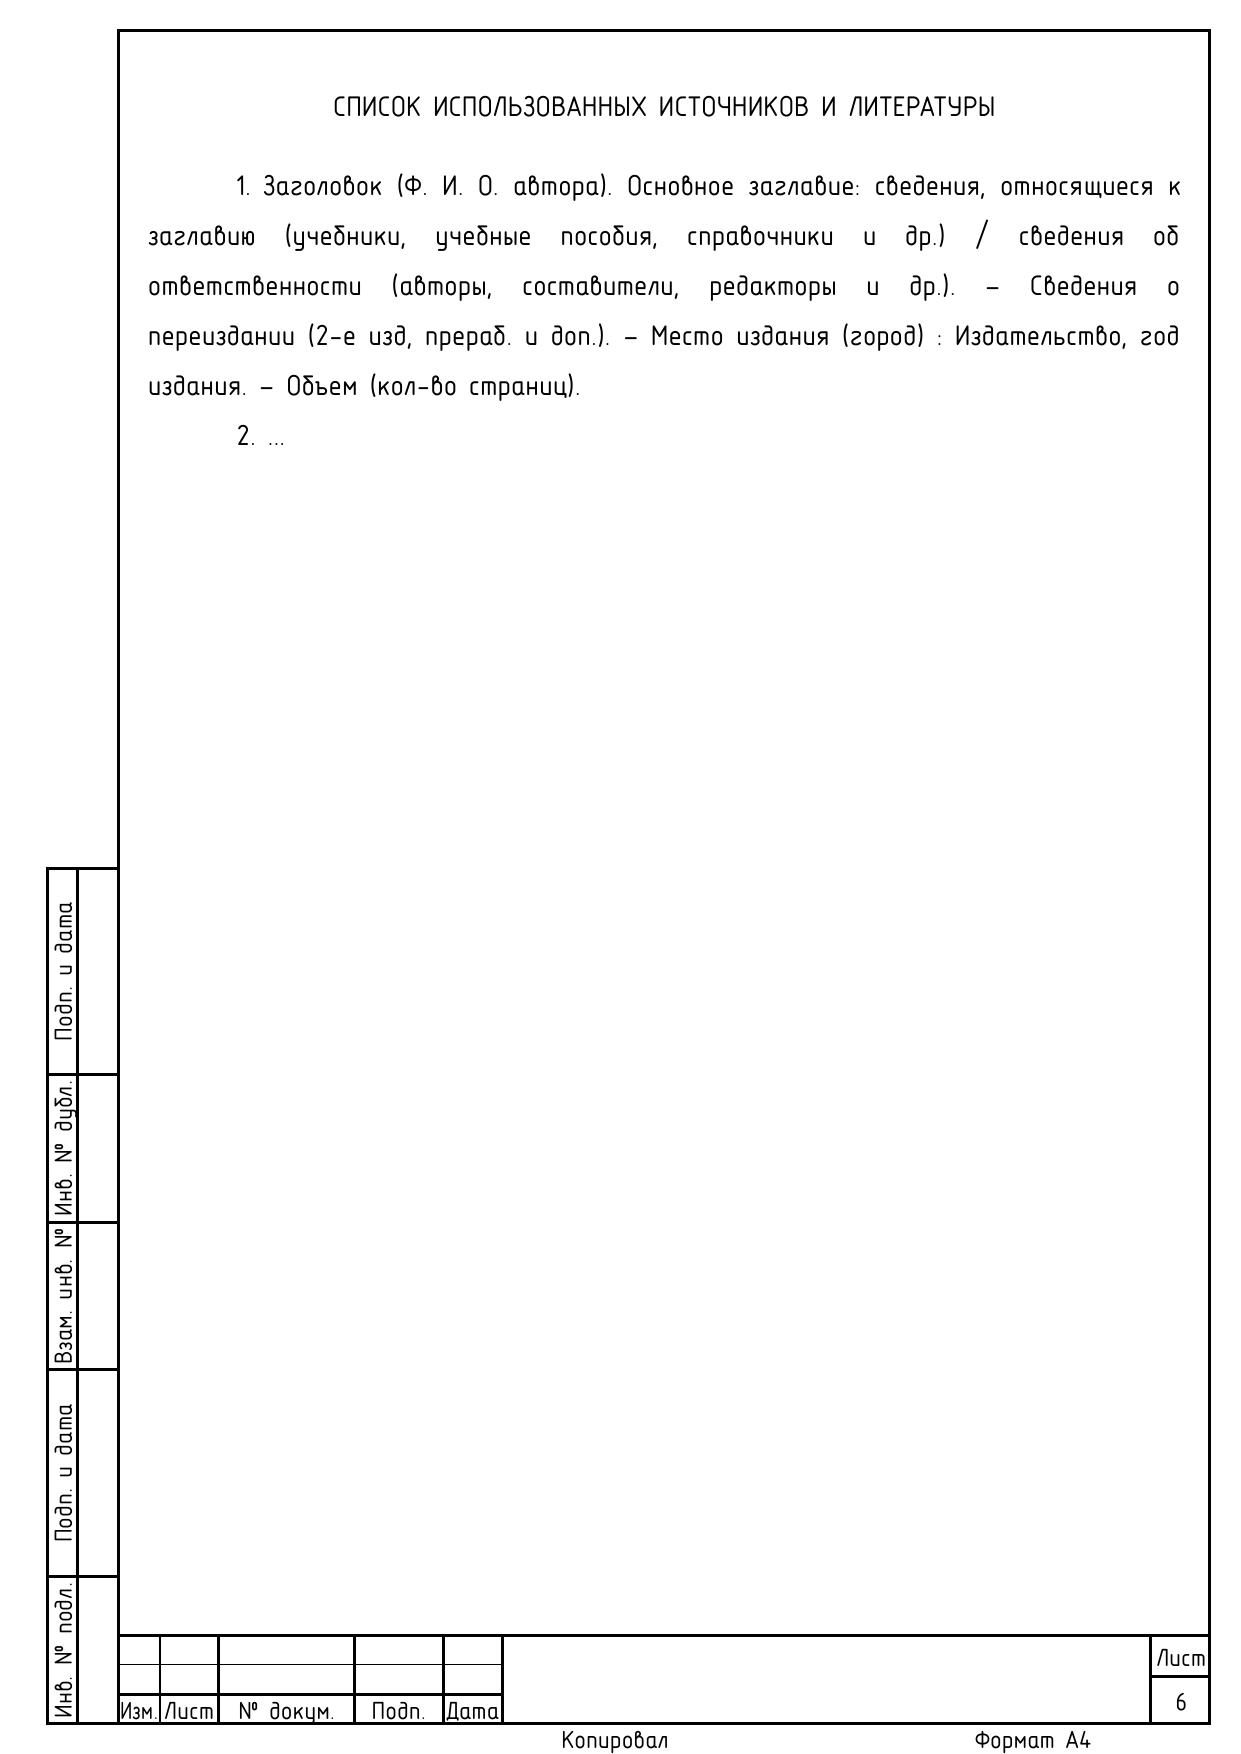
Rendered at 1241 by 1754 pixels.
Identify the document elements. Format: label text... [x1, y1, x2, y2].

list Заголовок (Ф. И. О. автора). Основное заглавие: сведения, относя­щиеся к заглавию (учебники, учебные пособия, справочники и др.) / сведения об ответственности (авторы, составители, редакторы и др.). – Сведения о переиздании (2-е изд, прераб. и доп.). – Место издания (город) : Издательство, год издания. – Объем (кол-во страниц). [148, 168, 1181, 401]
list ... [148, 418, 1181, 451]
subtitle Список использованных источников и литературы [148, 88, 1181, 122]
